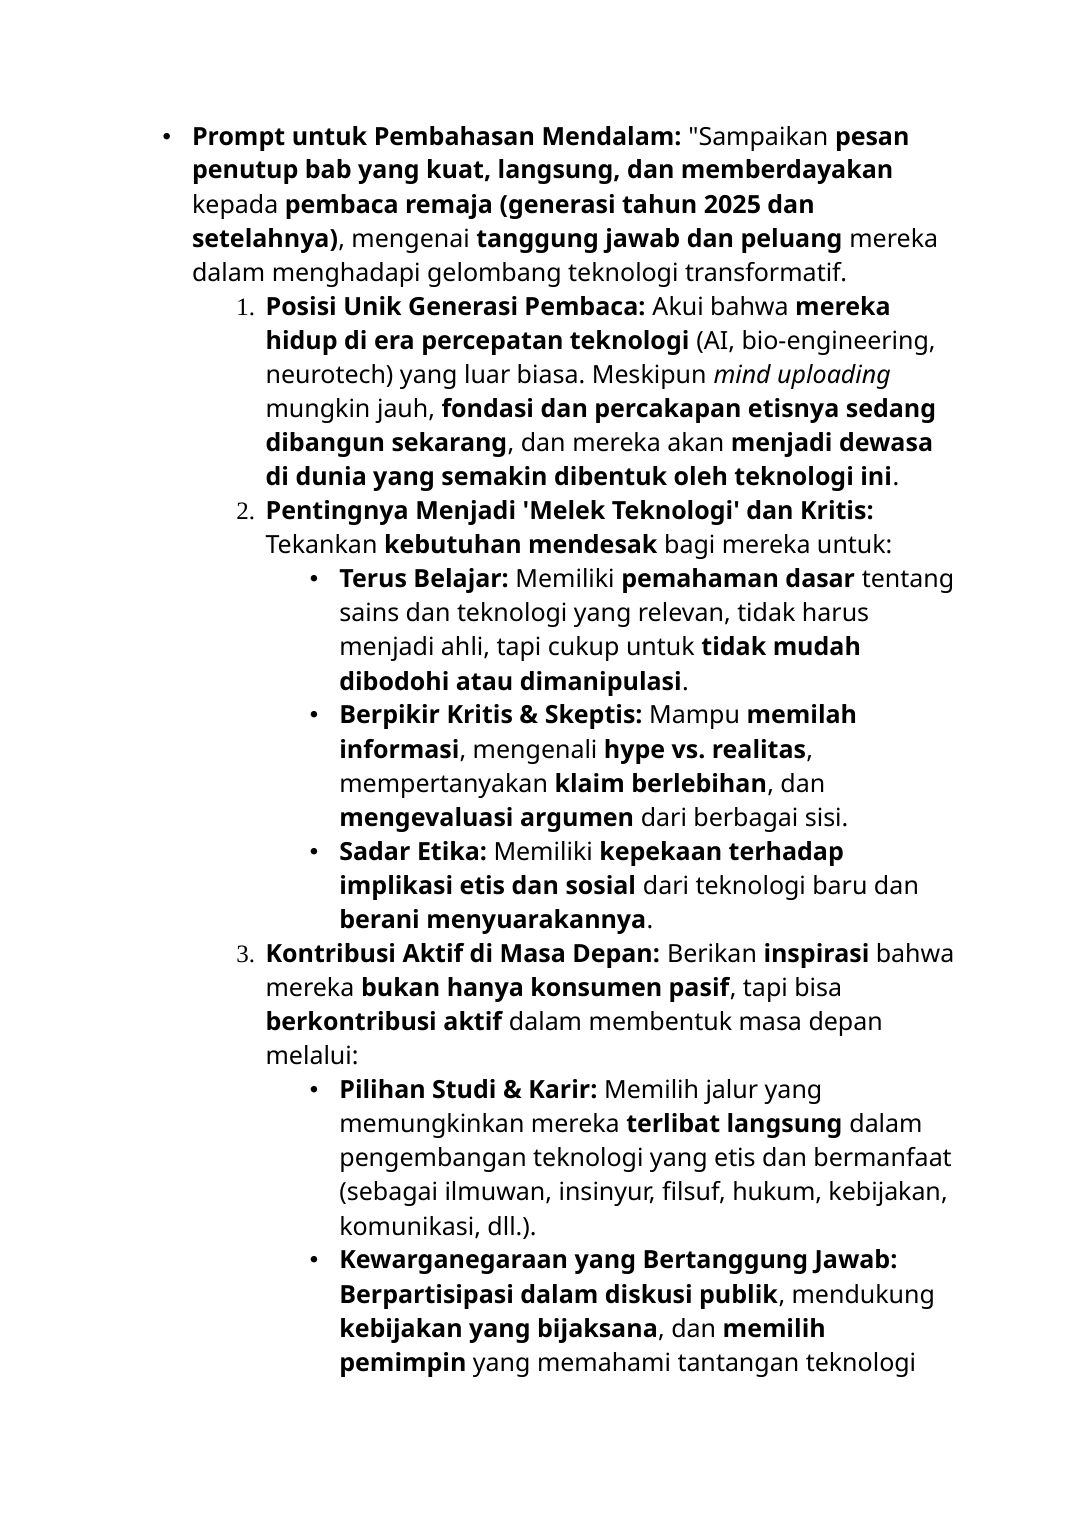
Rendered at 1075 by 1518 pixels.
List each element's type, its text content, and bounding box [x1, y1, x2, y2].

list Berpikir Kritis & Skeptis: Mampu memilah informasi, mengenali hype vs. realitas, mempertanyakan klaim berlebihan, dan mengevaluasi argumen dari berbagai sisi. [309, 697, 957, 833]
list Posisi Unik Generasi Pembaca: Akui bahwa mereka hidup di era percepatan teknologi (AI, bio-engineering, neurotech) yang luar biasa. Meskipun mind uploading mungkin jauh, fondasi dan percakapan etisnya sedang dibangun sekarang, dan mereka akan menjadi dewasa di dunia yang semakin dibentuk oleh teknologi ini. [236, 288, 957, 493]
list Terus Belajar: Memiliki pemahaman dasar tentang sains dan teknologi yang relevan, tidak harus menjadi ahli, tapi cukup untuk tidak mudah dibodohi atau dimanipulasi. [309, 561, 957, 697]
list Pentingnya Menjadi 'Melek Teknologi' dan Kritis: Tekankan kebutuhan mendesak bagi mereka untuk: [236, 493, 957, 561]
list Kontribusi Aktif di Masa Depan: Berikan inspirasi bahwa mereka bukan hanya konsumen pasif, tapi bisa berkontribusi aktif dalam membentuk masa depan melalui: [236, 936, 957, 1072]
list Sadar Etika: Memiliki kepekaan terhadap implikasi etis dan sosial dari teknologi baru dan berani menyuarakannya. [309, 833, 957, 936]
list Kewarganegaraan yang Bertanggung Jawab: Berpartisipasi dalam diskusi publik, mendukung kebijakan yang bijaksana, dan memilih pemimpin yang memahami tantangan teknologi [309, 1242, 957, 1378]
list Prompt untuk Pembahasan Mendalam: "Sampaikan pesan penutup bab yang kuat, langsung, dan memberdayakan kepada pembaca remaja (generasi tahun 2025 dan setelahnya), mengenai tanggung jawab dan peluang mereka dalam menghadapi gelombang teknologi transformatif. [162, 118, 957, 288]
list Pilihan Studi & Karir: Memilih jalur yang memungkinkan mereka terlibat langsung dalam pengembangan teknologi yang etis dan bermanfaat (sebagai ilmuwan, insinyur, filsuf, hukum, kebijakan, komunikasi, dll.). [309, 1072, 957, 1242]
